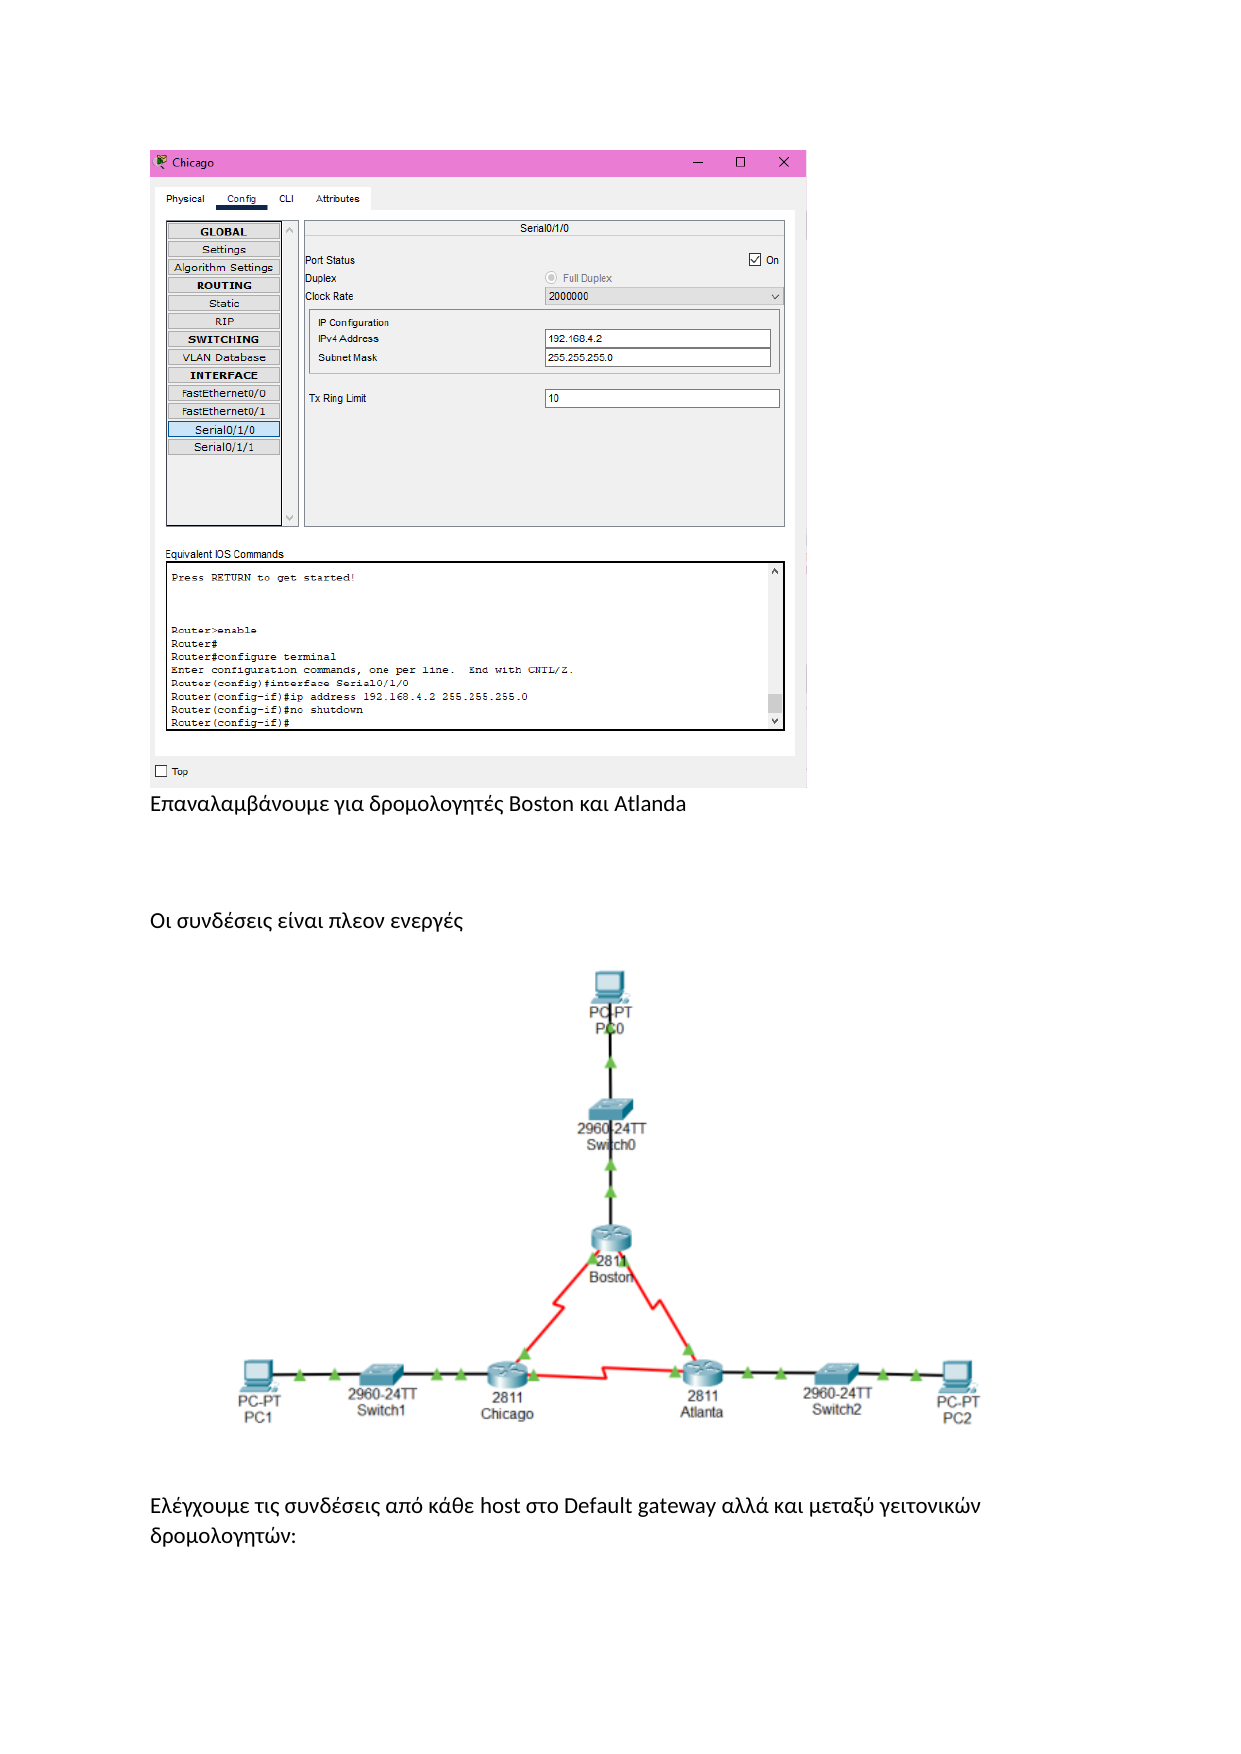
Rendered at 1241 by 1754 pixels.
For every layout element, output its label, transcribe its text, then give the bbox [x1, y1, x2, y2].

text Packet Tracer ΘΕΟΔΩΡΑ ΔΟΡΙΖΑ , Π20244 Μέρος 1ο: Βήμα 1: Ανοίγουμε τον packet tracer Βήμα 2: Βρίσκουμε τις κατάλληλες συσκευές Router (δρομολογητής) Switch (μεταγωγός) Hub (συγκεντρωτής) Βήμα 3: Τοποθετούμε τέσσερις κόμβους Generic Βήμα 4: Προσθέτουμε 1 hub και 1 switch Βήμα 5: Δημιουργούμε τις απαραίτητες συνδέσεις μεταξύ hub και υπολογιστών αλλά και switch και υπολογιστών με καλώδιο Straight-through. Βήμα 5: Δημιουργούμε τις συνδέσεις προσθέτοντας τις διευθύνσεις IP που μας δίνονται και τις μάσκες δικτύου. Επαναλαμβάνουμε και για τους υπόλοιπους υπολογιστές Βήμα 6: Συνδέουμε hub και switch με Copper Cross -Over καλώδιο Βήμα 7: Επιβεβαίωση συνδεσιμότητας σε κατάσταση πραγματικού χρόνου Ξεκινάμε δοκιμάζοντας από τον PC0 στον PC1 Επαναλαμβάνουμε για όλους τους πιθανούς συνδυασμούς Βήμα 8: Επιλέγουμε Simulation mode Επιλέγουμε μόνο το ICMP φίλτρο Στέλνουμε την πακετάρα Τα αποτελέσματα που εμφανίστηκαν: Ερωτήσεις 1. Το πρώτο ping από το PC3 αποστέλλεται και στο PC2 αλλά στα υπόλοιπα όχι διότι υπάρχει σύγκρουση μεταξύ των frame. 2. Το hub λαμβάνει ταυτόχρονα frames από 2 συσκευές με αποτέλεσμα να υπάρχει σύγκρουση. Τα frames συγκρούονται και το hub τα επαναλαμβάνει σε όσες συσκευές είναι συνδεδεμένο (PC0,PC1) όπου μόλις φτάσουν καταστρέφονται. Οι συσκευές PC2 και PC3 δεν είναι συνδεδεμένες με το hub, για αυτό δεν λαμβάνουν τα πακέτα. 3. Ενεργεί το πρωτόκολλο ICMP , ανήκει στο Layer 3. Μέρος 2ο: Βήμα 1ο Τοποθετούμε τις συσκευές και βάζουμε τα αντίστοιχα ονόματα Βήμα 2ο Ακολουθούμε τα βήματα της εκφώνησης Βήμα 3ο Συνδέουμε τους υπολογιστές με το αντίστοιχο switch και το switch με το αντίστοιχο router, με καλώδιο Copper Straight-Through. Συνδέουμε τους δρομολογητές μεταξύ τους με καλώδιο Serial DCE Βήμα 5ο Δίνουμε τις διευθύνσεις που μας δίνονται στις συσκευές. Ξεκινάμε με τους hosts Επαναλαμβάνουμε την διαδικασία για PC1 και PC2 Συνεχίζουμε με τους δρομολογητές Επαναλαμβάνουμε για δρομολογητές Boston και Atlanda Οι συνδέσεις είναι πλεον ενεργές Ελέγχουμε τις συνδέσεις από κάθε host στο Default gateway αλλά και μεταξύ γειτονικών δρομολογητών: Βήμα 6ο Χρησιμοποιώντας τις οδηγίες, δημιουργούμε το routing table στους δρομολογητές Εκτελώντας την εντολή ping στους υπολογιστές έχουμε τα παρακάτω αποτελέσματα Βήμα 7ο Σε όλους τους δρομολογητές αφαιρούμε τις IP στο static routing table Στην συνέχεια, στο RIP, προσθέτουμε τα δίκτυα που είναι συνδεδεμένα Επαναλαμβάνουμε για κάθε δρομολογητή Τέλος ,κάνουμε ping από κάθε υπολογιστή στους υπόλοιπους [150, 150, 1090, 936]
text Packet Tracer ΘΕΟΔΩΡΑ ΔΟΡΙΖΑ , Π20244 Μέρος 1ο: Βήμα 1: Ανοίγουμε τον packet tracer Βήμα 2: Βρίσκουμε τις κατάλληλες συσκευές Router (δρομολογητής) Switch (μεταγωγός) Hub (συγκεντρωτής) Βήμα 3: Τοποθετούμε τέσσερις κόμβους Generic Βήμα 4: Προσθέτουμε 1 hub και 1 switch Βήμα 5: Δημιουργούμε τις απαραίτητες συνδέσεις μεταξύ hub και υπολογιστών αλλά και switch και υπολογιστών με καλώδιο Straight-through. Βήμα 5: Δημιουργούμε τις συνδέσεις προσθέτοντας τις διευθύνσεις IP που μας δίνονται και τις μάσκες δικτύου. Επαναλαμβάνουμε και για τους υπόλοιπους υπολογιστές Βήμα 6: Συνδέουμε hub και switch με Copper Cross -Over καλώδιο Βήμα 7: Επιβεβαίωση συνδεσιμότητας σε κατάσταση πραγματικού χρόνου Ξεκινάμε δοκιμάζοντας από τον PC0 στον PC1 Επαναλαμβάνουμε για όλους τους πιθανούς συνδυασμούς Βήμα 8: Επιλέγουμε Simulation mode Επιλέγουμε μόνο το ICMP φίλτρο Στέλνουμε την πακετάρα Τα αποτελέσματα που εμφανίστηκαν: Ερωτήσεις 1. Το πρώτο ping από το PC3 αποστέλλεται και στο PC2 αλλά στα υπόλοιπα όχι διότι υπάρχει σύγκρουση μεταξύ των frame. 2. Το hub λαμβάνει ταυτόχρονα frames από 2 συσκευές με αποτέλεσμα να υπάρχει σύγκρουση. Τα frames συγκρούονται και το hub τα επαναλαμβάνει σε όσες συσκευές είναι συνδεδεμένο (PC0,PC1) όπου μόλις φτάσουν καταστρέφονται. Οι συσκευές PC2 και PC3 δεν είναι συνδεδεμένες με το hub, για αυτό δεν λαμβάνουν τα πακέτα. 3. Ενεργεί το πρωτόκολλο ICMP , ανήκει στο Layer 3. Μέρος 2ο: Βήμα 1ο Τοποθετούμε τις συσκευές και βάζουμε τα αντίστοιχα ονόματα Βήμα 2ο Ακολουθούμε τα βήματα της εκφώνησης Βήμα 3ο Συνδέουμε τους υπολογιστές με το αντίστοιχο switch και το switch με το αντίστοιχο router, με καλώδιο Copper Straight-Through. Συνδέουμε τους δρομολογητές μεταξύ τους με καλώδιο Serial DCE Βήμα 5ο Δίνουμε τις διευθύνσεις που μας δίνονται στις συσκευές. Ξεκινάμε με τους hosts Επαναλαμβάνουμε την διαδικασία για PC1 και PC2 Συνεχίζουμε με τους δρομολογητές Επαναλαμβάνουμε για δρομολογητές Boston και Atlanda Οι συνδέσεις είναι πλεον ενεργές Ελέγχουμε τις συνδέσεις από κάθε host στο Default gateway αλλά και μεταξύ γειτονικών δρομολογητών: Βήμα 6ο Χρησιμοποιώντας τις οδηγίες, δημιουργούμε το routing table στους δρομολογητές Εκτελώντας την εντολή ping στους υπολογιστές έχουμε τα παρακάτω αποτελέσματα Βήμα 7ο Σε όλους τους δρομολογητές αφαιρούμε τις IP στο static routing table Στην συνέχεια, στο RIP, προσθέτουμε τα δίκτυα που είναι συνδεδεμένα Επαναλαμβάνουμε για κάθε δρομολογητή Τέλος ,κάνουμε ping από κάθε υπολογιστή στους υπόλοιπους [150, 1461, 1090, 1549]
